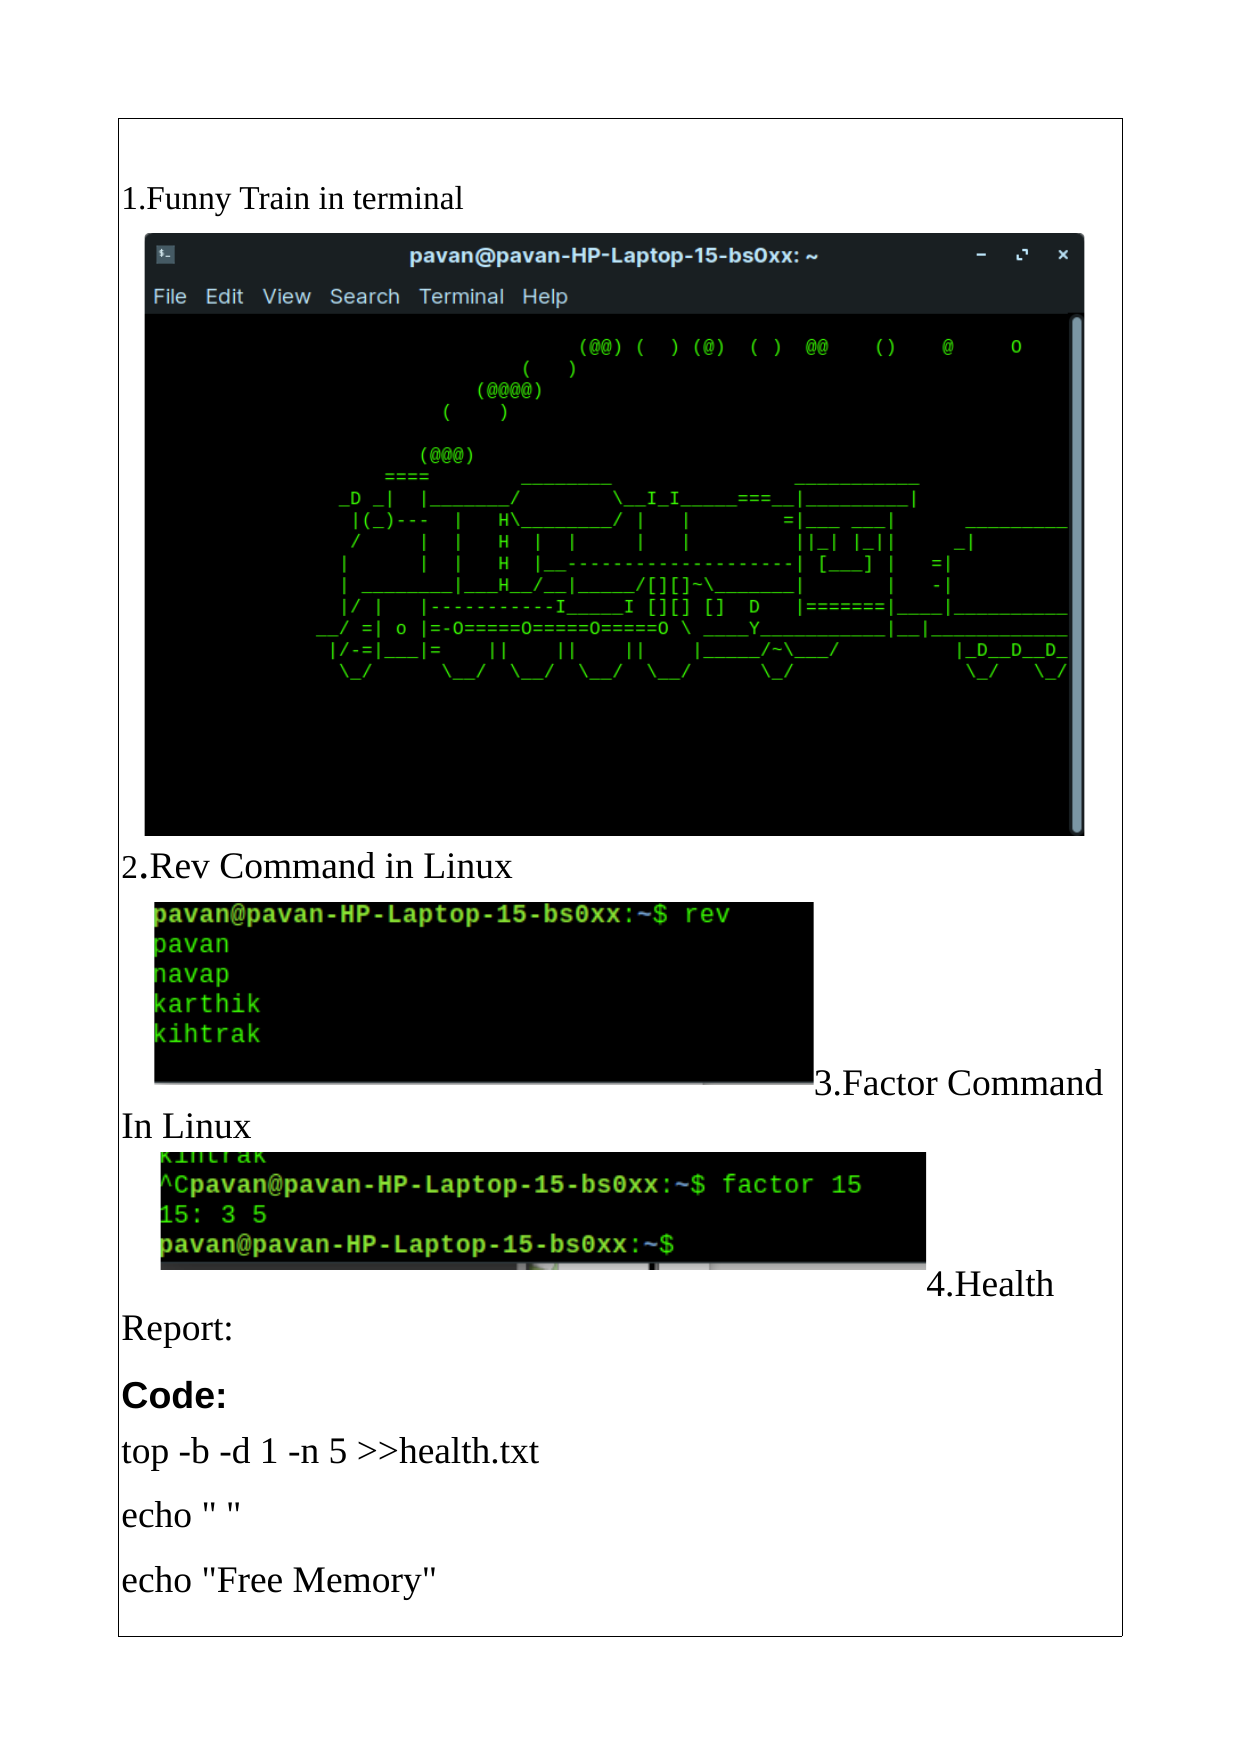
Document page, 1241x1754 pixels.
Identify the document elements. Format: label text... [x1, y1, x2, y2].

subtitle Code: [121, 1373, 1119, 1416]
picture [154, 902, 814, 1085]
text 1.Funny Train in terminal [121, 179, 1119, 217]
text 3.Factor Command In Linux [121, 1061, 1119, 1147]
picture [144, 233, 1085, 836]
text echo " " [121, 1493, 1119, 1536]
text 2.Rev Command in Linux [121, 217, 1119, 888]
text echo "Free Memory" [121, 1557, 1119, 1600]
text 4.Health Report: [121, 1262, 1119, 1348]
picture [160, 1152, 927, 1270]
text top -b -d 1 -n 5 >>health.txt [121, 1429, 1119, 1472]
